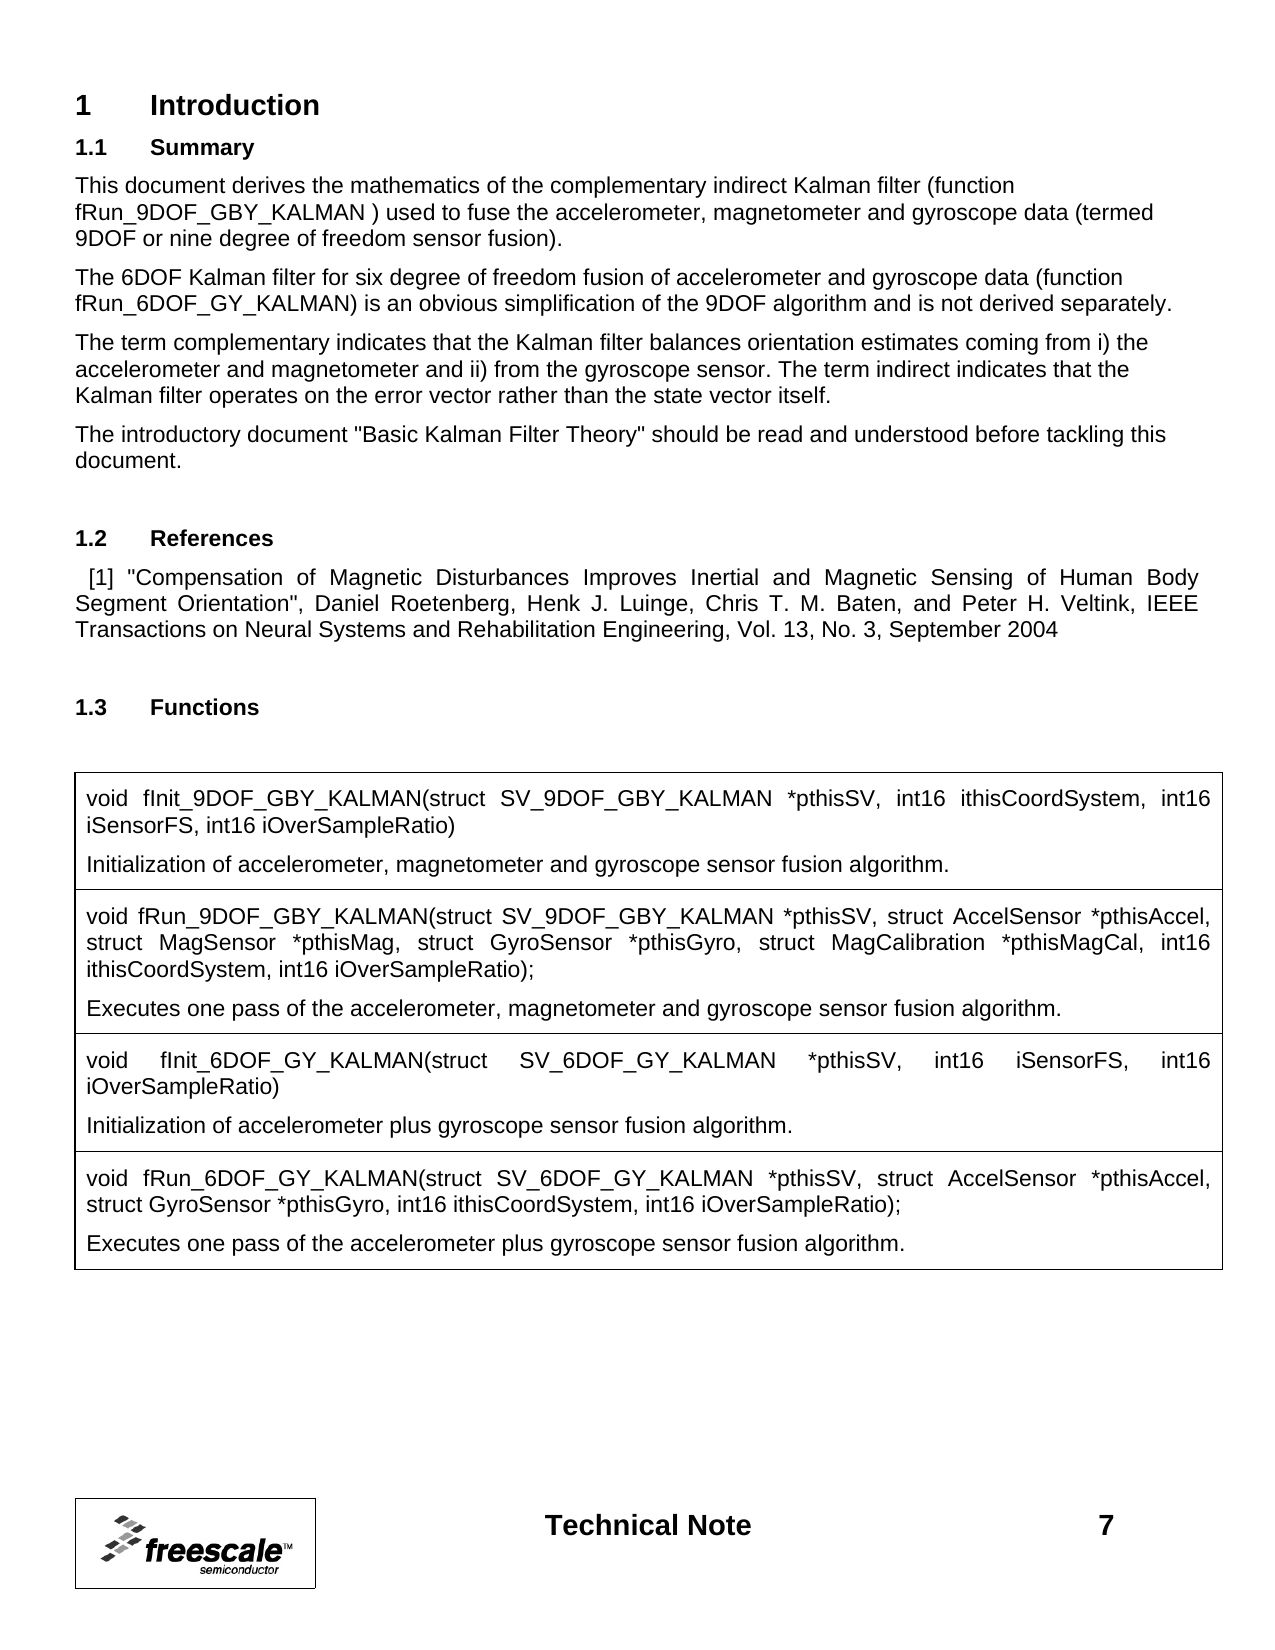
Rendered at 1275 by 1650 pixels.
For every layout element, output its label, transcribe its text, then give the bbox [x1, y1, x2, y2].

subtitle Functions [75, 694, 1200, 720]
text This document derives the mathematics of the complementary indirect Kalman filter (function fRun_9DOF_GBY_KALMAN ) used to fuse the accelerometer, magnetometer and gyroscope data (termed 9DOF or nine degree of freedom sensor fusion). [75, 172, 1200, 251]
table_cell void fInit_6DOF_GY_KALMAN(struct SV_6DOF_GY_KALMAN *pthisSV, int16 iSensorFS, int16 iOverSampleRatio) Initialization of accelerometer plus gyroscope sensor fusion algorithm. [76, 1034, 1222, 1151]
table_cell void fRun_9DOF_GBY_KALMAN(struct SV_9DOF_GBY_KALMAN *pthisSV, struct AccelSensor *pthisAccel, struct MagSensor *pthisMag, struct GyroSensor *pthisGyro, struct MagCalibration *pthisMagCal, int16 ithisCoordSystem, int16 iOverSampleRatio); Executes one pass of the accelerometer, magnetometer and gyroscope sensor fusion algorithm. [76, 890, 1222, 1033]
subtitle Summary [75, 133, 1200, 160]
table_header void fInit_9DOF_GBY_KALMAN(struct SV_9DOF_GBY_KALMAN *pthisSV, int16 ithisCoordSystem, int16 iSensorFS, int16 iOverSampleRatio) Initialization of accelerometer, magnetometer and gyroscope sensor fusion algorithm. [76, 773, 1222, 889]
subtitle References [75, 525, 1200, 551]
text The introductory document "Basic Kalman Filter Theory" should be read and understood before tackling this document. [75, 421, 1200, 473]
table_cell void fRun_6DOF_GY_KALMAN(struct SV_6DOF_GY_KALMAN *pthisSV, struct AccelSensor *pthisAccel, struct GyroSensor *pthisGyro, int16 ithisCoordSystem, int16 iOverSampleRatio); Executes one pass of the accelerometer plus gyroscope sensor fusion algorithm. [76, 1152, 1222, 1268]
picture [90, 1505, 297, 1581]
subtitle Introduction [75, 87, 1200, 121]
text The 6DOF Kalman filter for six degree of freedom fusion of accelerometer and gyroscope data (function fRun_6DOF_GY_KALMAN) is an obvious simplification of the 9DOF algorithm and is not derived separately. [75, 264, 1200, 317]
text [1] "Compensation of Magnetic Disturbances Improves Inertial and Magnetic Sensing of Human Body Segment Orientation", Daniel Roetenberg, Henk J. Luinge, Chris T. M. Baten, and Peter H. Veltink, IEEE Transactions on Neural Systems and Rehabilitation Engineering, Vol. 13, No. 3, September 2004 [75, 564, 1200, 643]
text The term complementary indicates that the Kalman filter balances orientation estimates coming from i) the accelerometer and magnetometer and ii) from the gyroscope sensor. The term indirect indicates that the Kalman filter operates on the error vector rather than the state vector itself. [75, 329, 1200, 408]
